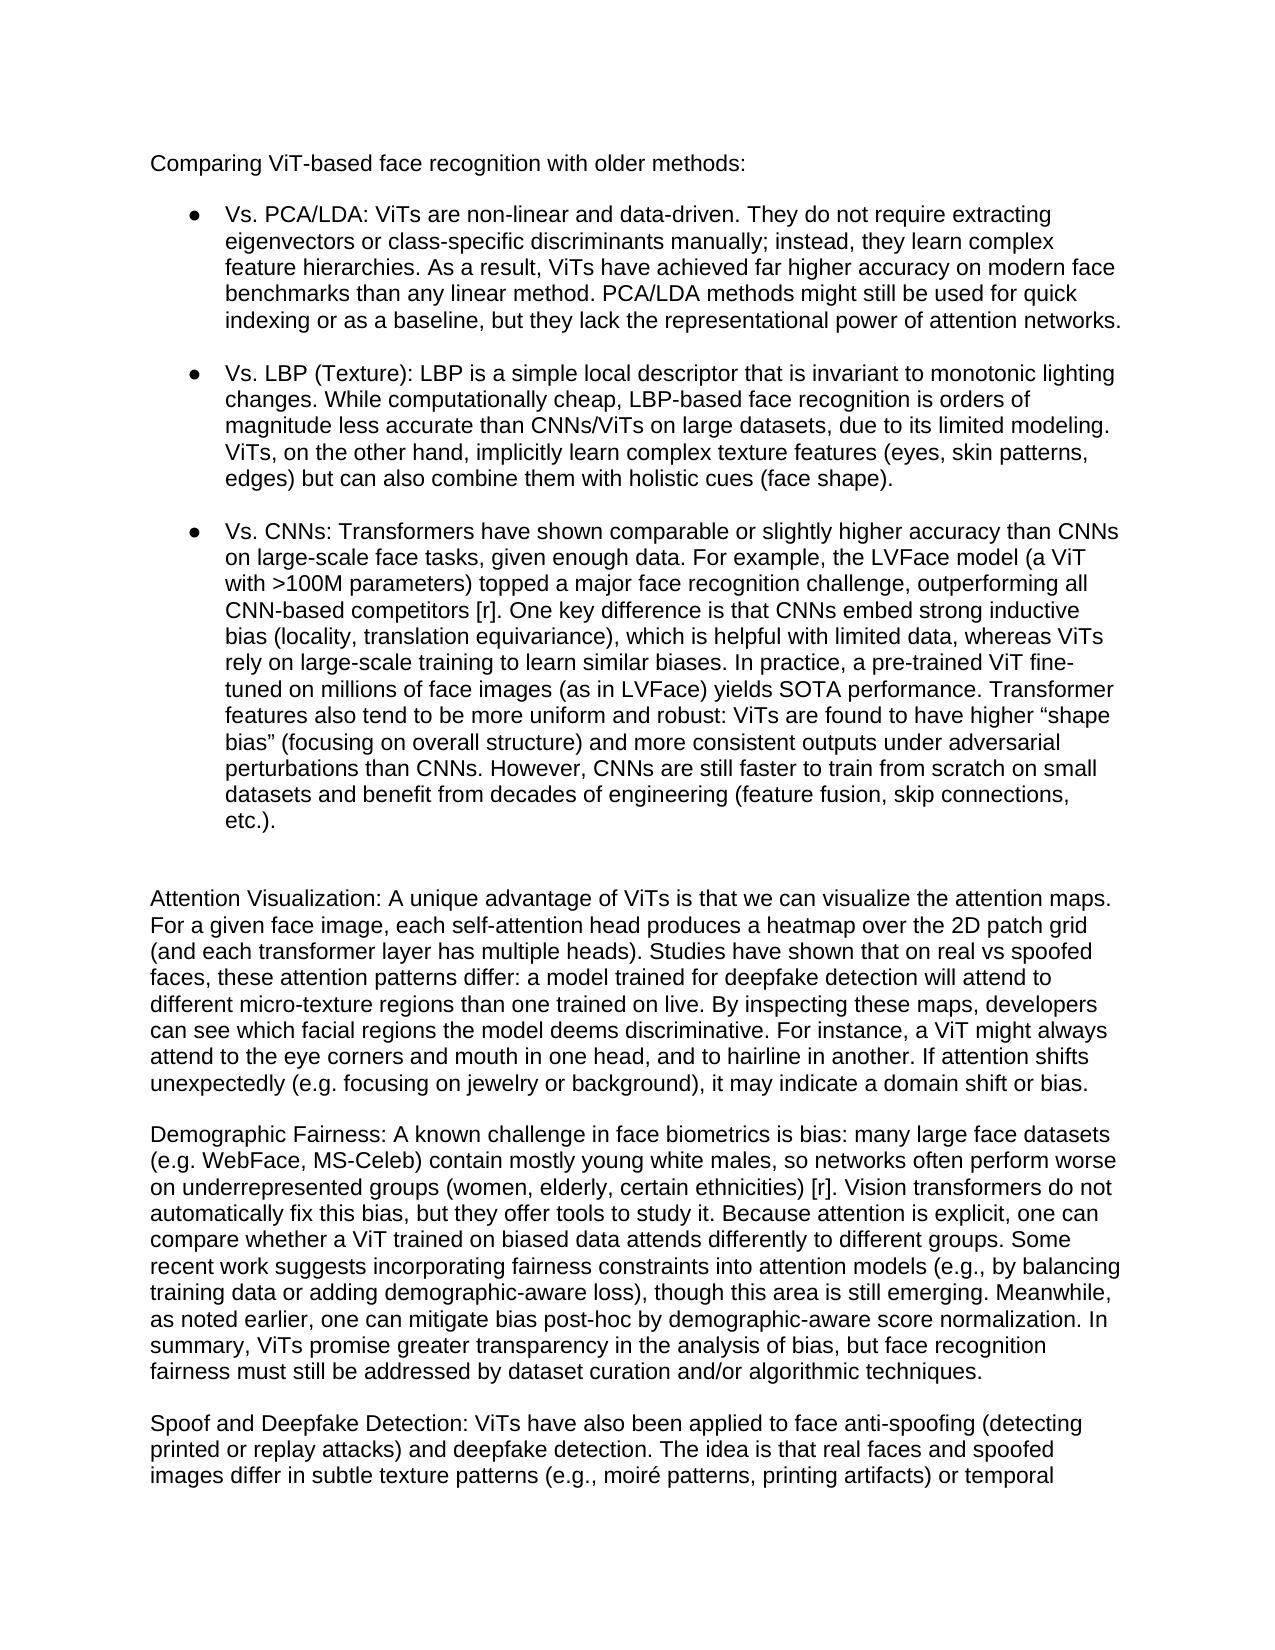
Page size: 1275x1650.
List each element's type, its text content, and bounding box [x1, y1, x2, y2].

text Attention Visualization: A unique advantage of ViTs is that we can visualize the attention maps. For a given face image, each self-attention head produces a heatmap over the 2D patch grid (and each transformer layer has multiple heads). Studies have shown that on real vs spoofed faces, these attention patterns differ: a model trained for deepfake detection will attend to different micro-texture regions than one trained on live. By inspecting these maps, developers can see which facial regions the model deems discriminative. For instance, a ViT might always attend to the eye corners and mouth in one head, and to hairline in another. If attention shifts unexpectedly (e.g. focusing on jewelry or background), it may indicate a domain shift or bias. [150, 885, 1125, 1096]
text Spoof and Deepfake Detection: ViTs have also been applied to face anti-spoofing (detecting printed or replay attacks) and deepfake detection. The idea is that real faces and spoofed images differ in subtle texture patterns (e.g., moiré patterns, printing artifacts) or temporal [150, 1409, 1125, 1489]
list Vs. PCA/LDA: ViTs are non-linear and data-driven. They do not require extracting eigenvectors or class-specific discriminants manually; instead, they learn complex feature hierarchies. As a result, ViTs have achieved far higher accuracy on modern face benchmarks than any linear method. PCA/LDA methods might still be used for quick indexing or as a baseline, but they lack the representational power of attention networks. [187, 201, 1125, 359]
list Vs. CNNs: Transformers have shown comparable or slightly higher accuracy than CNNs on large-scale face tasks, given enough data. For example, the LVFace model (a ViT with >100M parameters) topped a major face recognition challenge, outperforming all CNN-based competitors [r]. One key difference is that CNNs embed strong inductive bias (locality, translation equivariance), which is helpful with limited data, whereas ViTs rely on large-scale training to learn similar biases. In practice, a pre-trained ViT fine-tuned on millions of face images (as in LVFace) yields SOTA performance. Transformer features also tend to be more uniform and robust: ViTs are found to have higher “shape bias” (focusing on overall structure) and more consistent outputs under adversarial perturbations than CNNs. However, CNNs are still faster to train from scratch on small datasets and benefit from decades of engineering (feature fusion, skip connections, etc.). [187, 518, 1125, 860]
list Vs. LBP (Texture): LBP is a simple local descriptor that is invariant to monotonic lighting changes. While computationally cheap, LBP-based face recognition is orders of magnitude less accurate than CNNs/ViTs on large datasets, due to its limited modeling. ViTs, on the other hand, implicitly learn complex texture features (eyes, skin patterns, edges) but can also combine them with holistic cues (face shape). [187, 359, 1125, 518]
text Comparing ViT-based face recognition with older methods: [150, 150, 1125, 176]
text Demographic Fairness: A known challenge in face biometrics is bias: many large face datasets (e.g. WebFace, MS-Celeb) contain mostly young white males, so networks often perform worse on underrepresented groups (women, elderly, certain ethnicities) [r]. Vision transformers do not automatically fix this bias, but they offer tools to study it. Because attention is explicit, one can compare whether a ViT trained on biased data attends differently to different groups. Some recent work suggests incorporating fairness constraints into attention models (e.g., by balancing training data or adding demographic-aware loss), though this area is still emerging. Meanwhile, as noted earlier, one can mitigate bias post-hoc by demographic-aware score normalization. In summary, ViTs promise greater transparency in the analysis of bias, but face recognition fairness must still be addressed by dataset curation and/or algorithmic techniques. [150, 1121, 1125, 1384]
